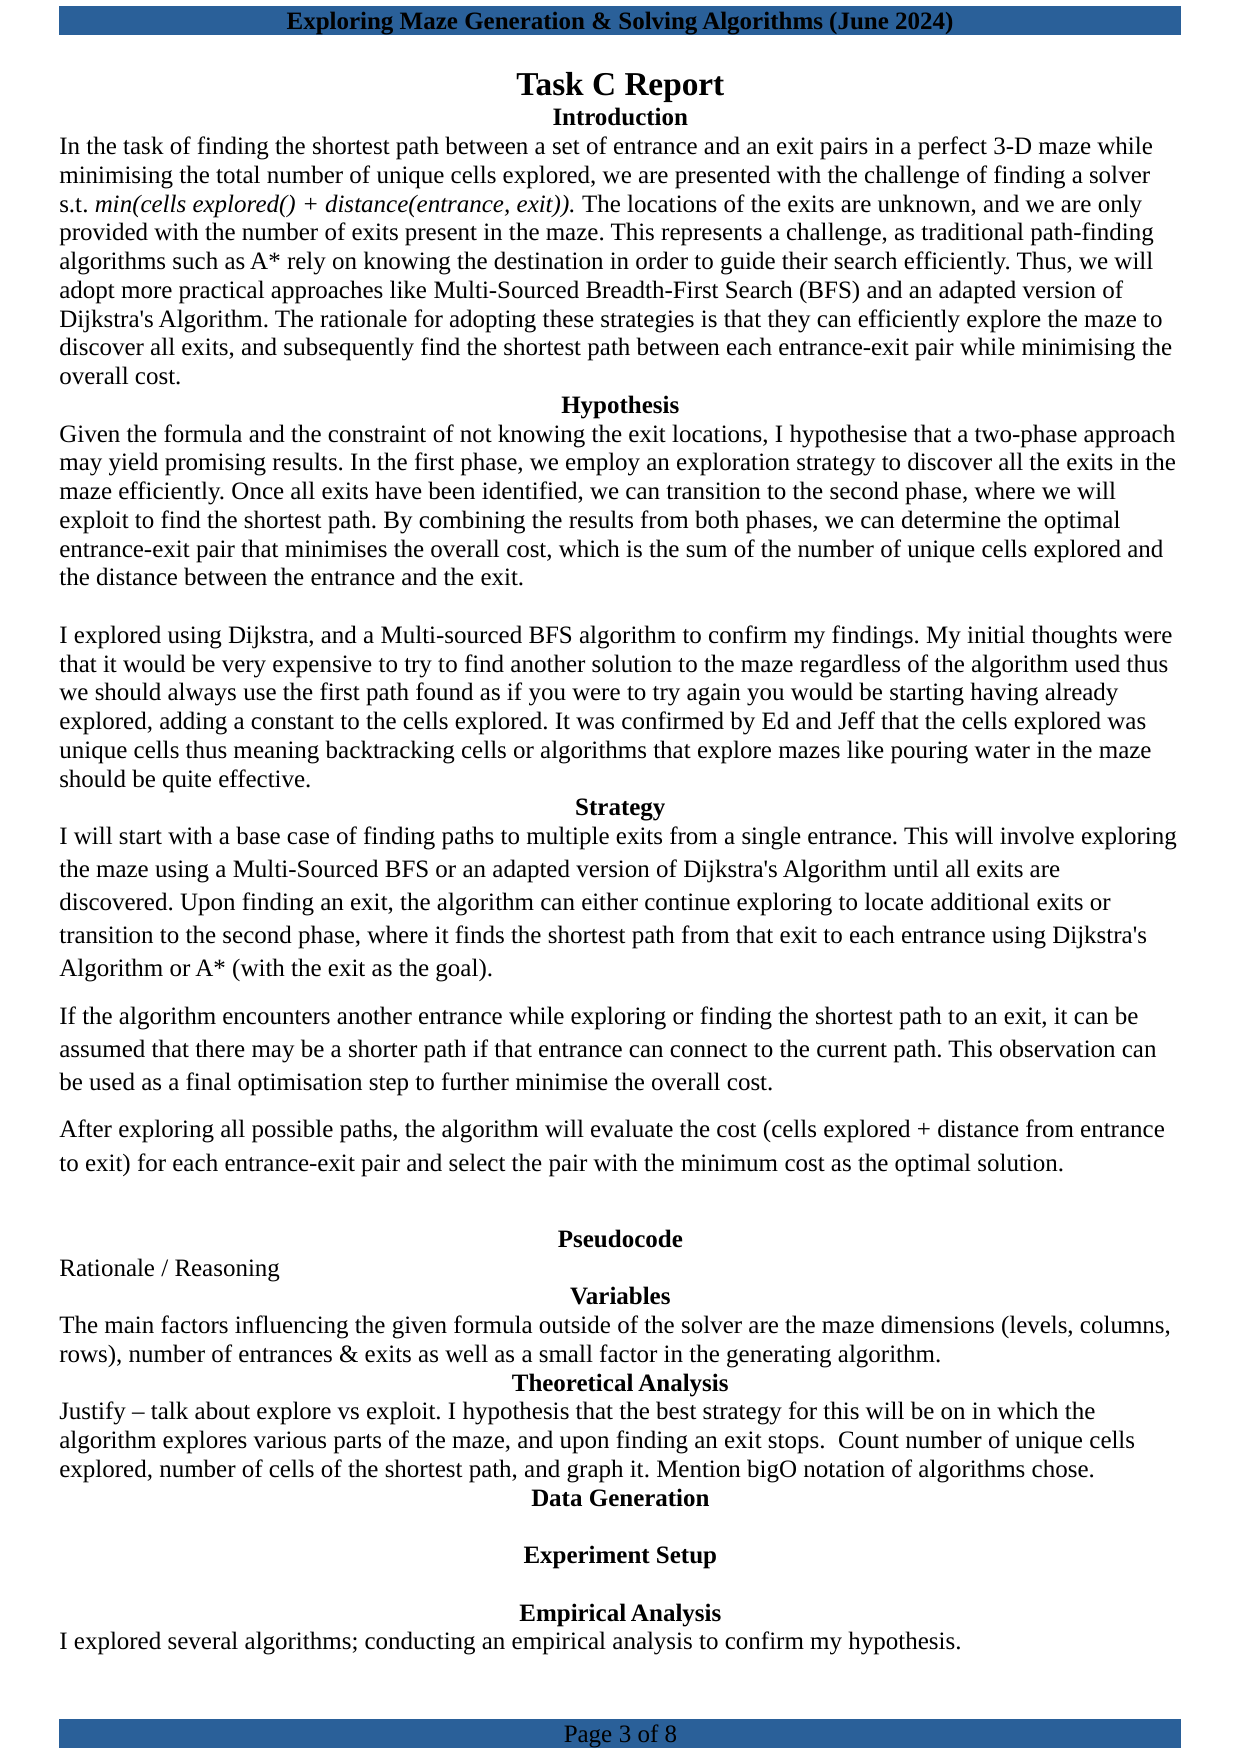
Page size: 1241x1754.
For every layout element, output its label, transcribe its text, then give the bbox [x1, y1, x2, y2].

text Strategy [59, 792, 1181, 821]
text Empirical Analysis [59, 1598, 1181, 1626]
text Given the formula and the constraint of not knowing the exit locations, I hypothesise that a two-phase approach may yield promising results. In the first phase, we employ an exploration strategy to discover all the exits in the maze efficiently. Once all exits have been identified, we can transition to the second phase, where we will exploit to find the shortest path. By combining the results from both phases, we can determine the optimal entrance-exit pair that minimises the overall cost, which is the sum of the number of unique cells explored and the distance between the entrance and the exit. [59, 419, 1181, 591]
text Variables [59, 1281, 1181, 1310]
text I will start with a base case of finding paths to multiple exits from a single entrance. This will involve exploring the maze using a Multi-Sourced BFS or an adapted version of Dijkstra's Algorithm until all exits are discovered. Upon finding an exit, the algorithm can either continue exploring to locate additional exits or transition to the second phase, where it finds the shortest path from that exit to each entrance using Dijkstra's Algorithm or A* (with the exit as the goal). [59, 821, 1181, 982]
text Data Generation [59, 1483, 1181, 1511]
text Hypothesis [59, 390, 1181, 419]
text I explored several algorithms; conducting an empirical analysis to confirm my hypothesis. [59, 1626, 1181, 1655]
text After exploring all possible paths, the algorithm will evaluate the cost (cells explored + distance from entrance to exit) for each entrance-exit pair and select the pair with the minimum cost as the optimal solution. [59, 1114, 1181, 1176]
text Task C Report [59, 64, 1181, 102]
text Rationale / Reasoning [59, 1253, 1181, 1281]
text The main factors influencing the given formula outside of the solver are the maze dimensions (levels, columns, rows), number of entrances & exits as well as a small factor in the generating algorithm. [59, 1310, 1181, 1368]
text In the task of finding the shortest path between a set of entrance and an exit pairs in a perfect 3-D maze while minimising the total number of unique cells explored, we are presented with the challenge of finding a solver s.t. min(cells explored() + distance(entrance, exit)). The locations of the exits are unknown, and we are only provided with the number of exits present in the maze. This represents a challenge, as traditional path-finding algorithms such as A* rely on knowing the destination in order to guide their search efficiently. Thus, we will adopt more practical approaches like Multi-Sourced Breadth-First Search (BFS) and an adapted version of Dijkstra's Algorithm. The rationale for adopting these strategies is that they can efficiently explore the maze to discover all exits, and subsequently find the shortest path between each entrance-exit pair while minimising the overall cost. [59, 131, 1181, 390]
text Pseudocode [59, 1224, 1181, 1253]
text I explored using Dijkstra, and a Multi-sourced BFS algorithm to confirm my findings. My initial thoughts were that it would be very expensive to try to find another solution to the maze regardless of the algorithm used thus we should always use the first path found as if you were to try again you would be starting having already explored, adding a constant to the cells explored. It was confirmed by Ed and Jeff that the cells explored was unique cells thus meaning backtracking cells or algorithms that explore mazes like pouring water in the maze should be quite effective. [59, 620, 1181, 792]
text Introduction [59, 102, 1181, 131]
text Experiment Setup [59, 1540, 1181, 1569]
text Theoretical Analysis [59, 1368, 1181, 1396]
text If the algorithm encounters another entrance while exploring or finding the shortest path to an exit, it can be assumed that there may be a shorter path if that entrance can connect to the current path. This observation can be used as a final optimisation step to further minimise the overall cost. [59, 1001, 1181, 1096]
text Justify – talk about explore vs exploit. I hypothesis that the best strategy for this will be on in which the algorithm explores various parts of the maze, and upon finding an exit stops. Count number of unique cells explored, number of cells of the shortest path, and graph it. Mention bigO notation of algorithms chose. [59, 1396, 1181, 1483]
